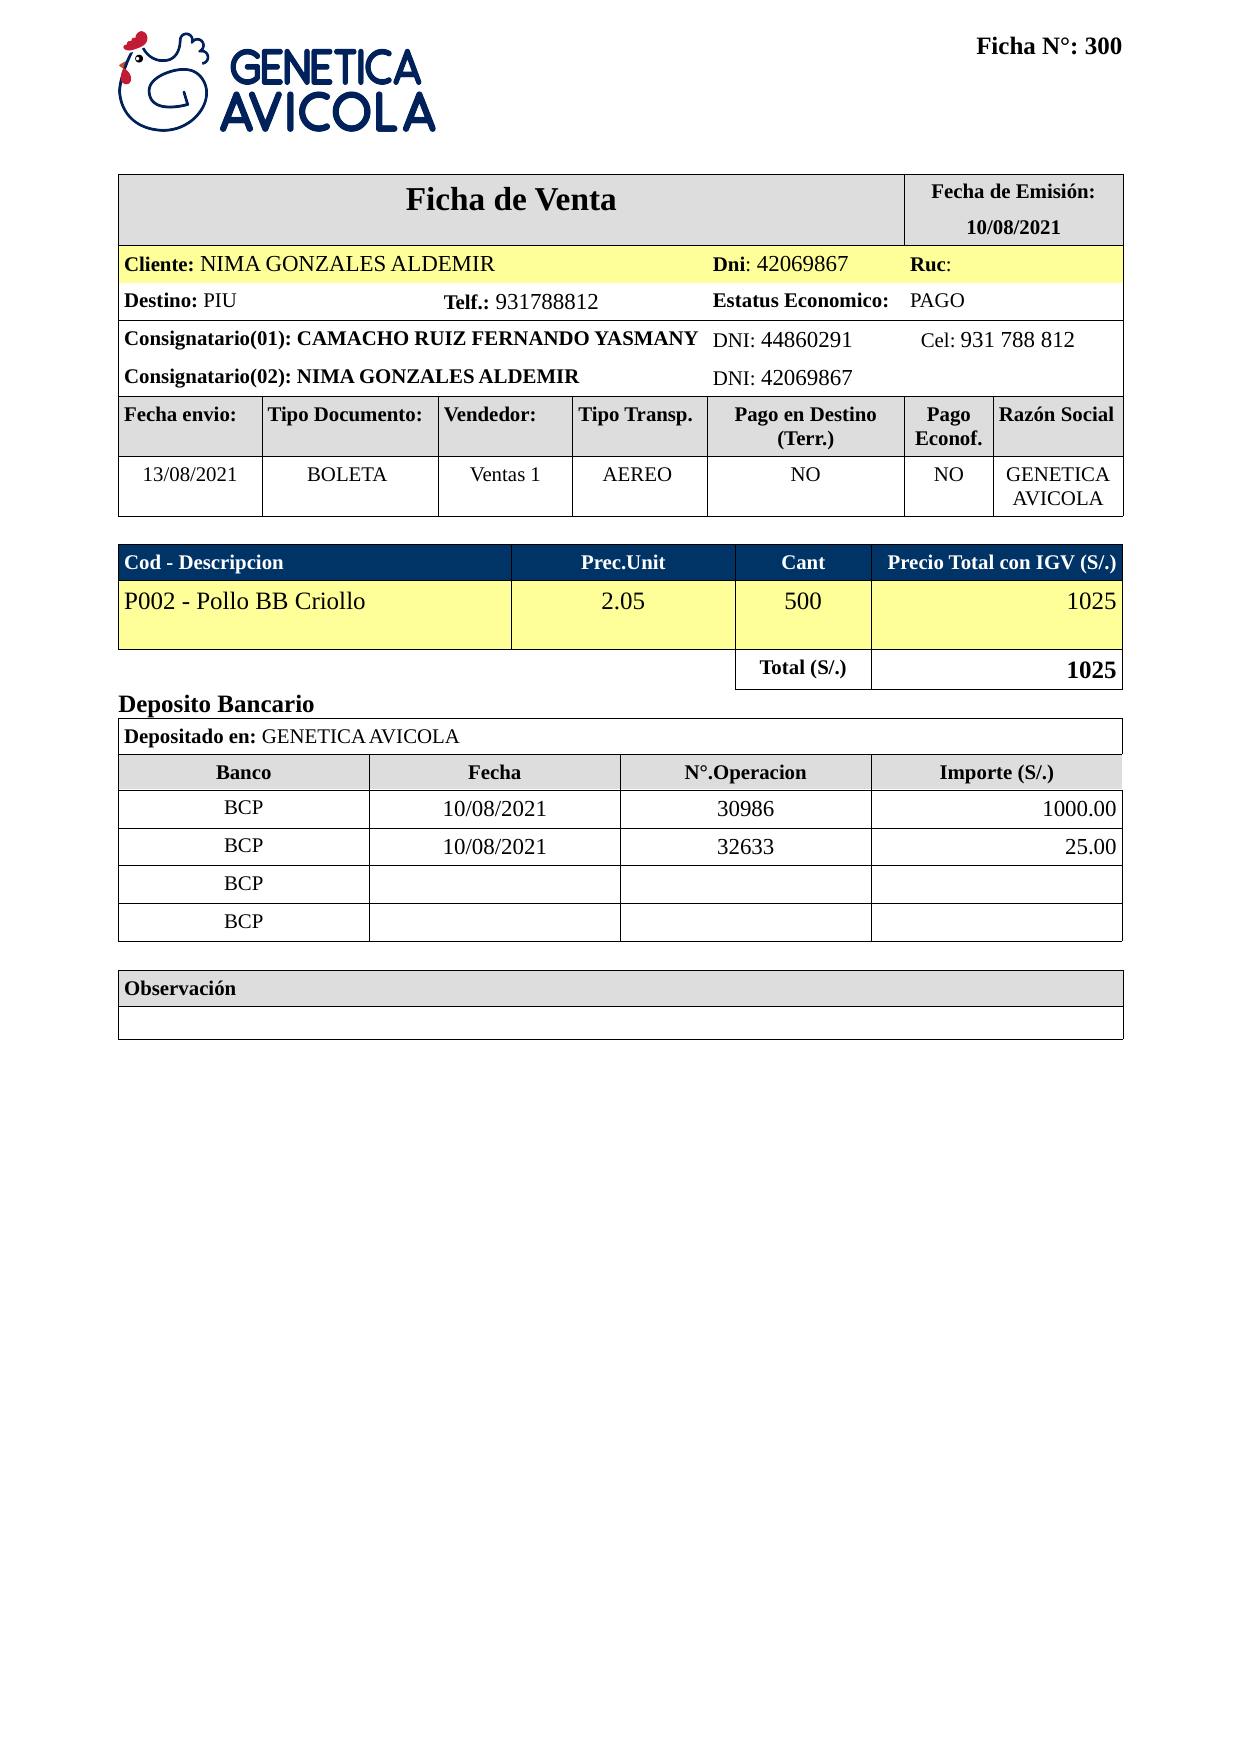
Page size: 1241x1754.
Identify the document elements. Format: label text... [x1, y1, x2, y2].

table_cell [119, 1007, 1123, 1039]
table_header Cant [736, 545, 871, 580]
table_cell 1000.00 [872, 791, 1122, 827]
table_cell Cliente: NIMA GONZALES ALDEMIR [119, 246, 707, 283]
table_cell [621, 904, 871, 941]
table_cell 500 [736, 581, 871, 649]
table_cell Consignatario(02): NIMA GONZALES ALDEMIR [119, 358, 707, 396]
table_cell Vendedor: [439, 397, 572, 456]
table_header Precio Total con IGV (S/.) [872, 545, 1122, 580]
table_cell Fecha [370, 755, 620, 789]
table_cell DNI: 42069867 [707, 358, 1123, 396]
table_cell [370, 904, 620, 941]
table_cell GENETICA AVICOLA [994, 457, 1123, 516]
table_cell Banco [119, 755, 369, 789]
table_cell Destino: PIU [119, 283, 438, 320]
table_cell Tipo Documento: [263, 397, 438, 456]
table_cell Estatus Economico: [707, 283, 904, 320]
table_cell [872, 904, 1122, 941]
table_cell 1025 [872, 581, 1122, 649]
table_cell 10/08/2021 [905, 209, 1123, 245]
text Deposito Bancario [118, 689, 1122, 718]
table_cell 13/08/2021 [119, 457, 262, 516]
table_cell BCP [119, 829, 369, 865]
table_header Prec.Unit [512, 545, 735, 580]
table_cell Pago en Destino (Terr.) [708, 397, 904, 456]
table_cell P002 - Pollo BB Criollo [119, 581, 511, 649]
table_header Depositado en: GENETICA AVICOLA [119, 719, 1122, 754]
table_cell [872, 866, 1122, 903]
table_cell 10/08/2021 [370, 829, 620, 865]
table_cell DNI: 44860291 [707, 321, 915, 358]
table_cell Consignatario(01): CAMACHO RUIZ FERNANDO YASMANY [119, 321, 707, 358]
table_header Observación [119, 971, 1123, 1006]
table_cell BCP [119, 791, 369, 827]
table_cell Pago Econof. [905, 397, 993, 456]
table_cell 30986 [621, 791, 871, 827]
table_cell Importe (S/.) [872, 755, 1122, 789]
table_cell BCP [119, 866, 369, 903]
table_cell [511, 650, 735, 689]
table_cell [370, 866, 620, 903]
table_cell Fecha envio: [119, 397, 262, 456]
table_header Ficha de Venta [119, 175, 904, 245]
table_header Fecha de Emisión: [905, 175, 1123, 209]
table_cell Total (S/.) [736, 650, 871, 689]
table_cell BOLETA [263, 457, 438, 516]
picture [118, 31, 436, 132]
table_cell Tipo Transp. [573, 397, 707, 456]
table_cell BCP [119, 904, 369, 941]
table_cell Cel: 931 788 812 [915, 321, 1123, 358]
table_cell Ruc: [904, 246, 1123, 283]
table_cell N°.Operacion [621, 755, 871, 789]
table_cell Telf.: 931788812 [438, 283, 707, 320]
table_cell NO [905, 457, 993, 516]
table_cell 25.00 [872, 829, 1122, 865]
table_cell Dni: 42069867 [707, 246, 904, 283]
table_cell [621, 866, 871, 903]
table_cell [118, 650, 511, 689]
table_header Cod - Descripcion [119, 545, 511, 580]
table_cell PAGO [904, 283, 1123, 320]
table_cell Ventas 1 [439, 457, 572, 516]
table_cell 2.05 [512, 581, 735, 649]
table_cell 10/08/2021 [370, 791, 620, 827]
table_cell Razón Social [994, 397, 1123, 456]
table_cell 1025 [872, 650, 1122, 689]
table_cell NO [708, 457, 904, 516]
table_cell AEREO [573, 457, 707, 516]
table_cell 32633 [621, 829, 871, 865]
